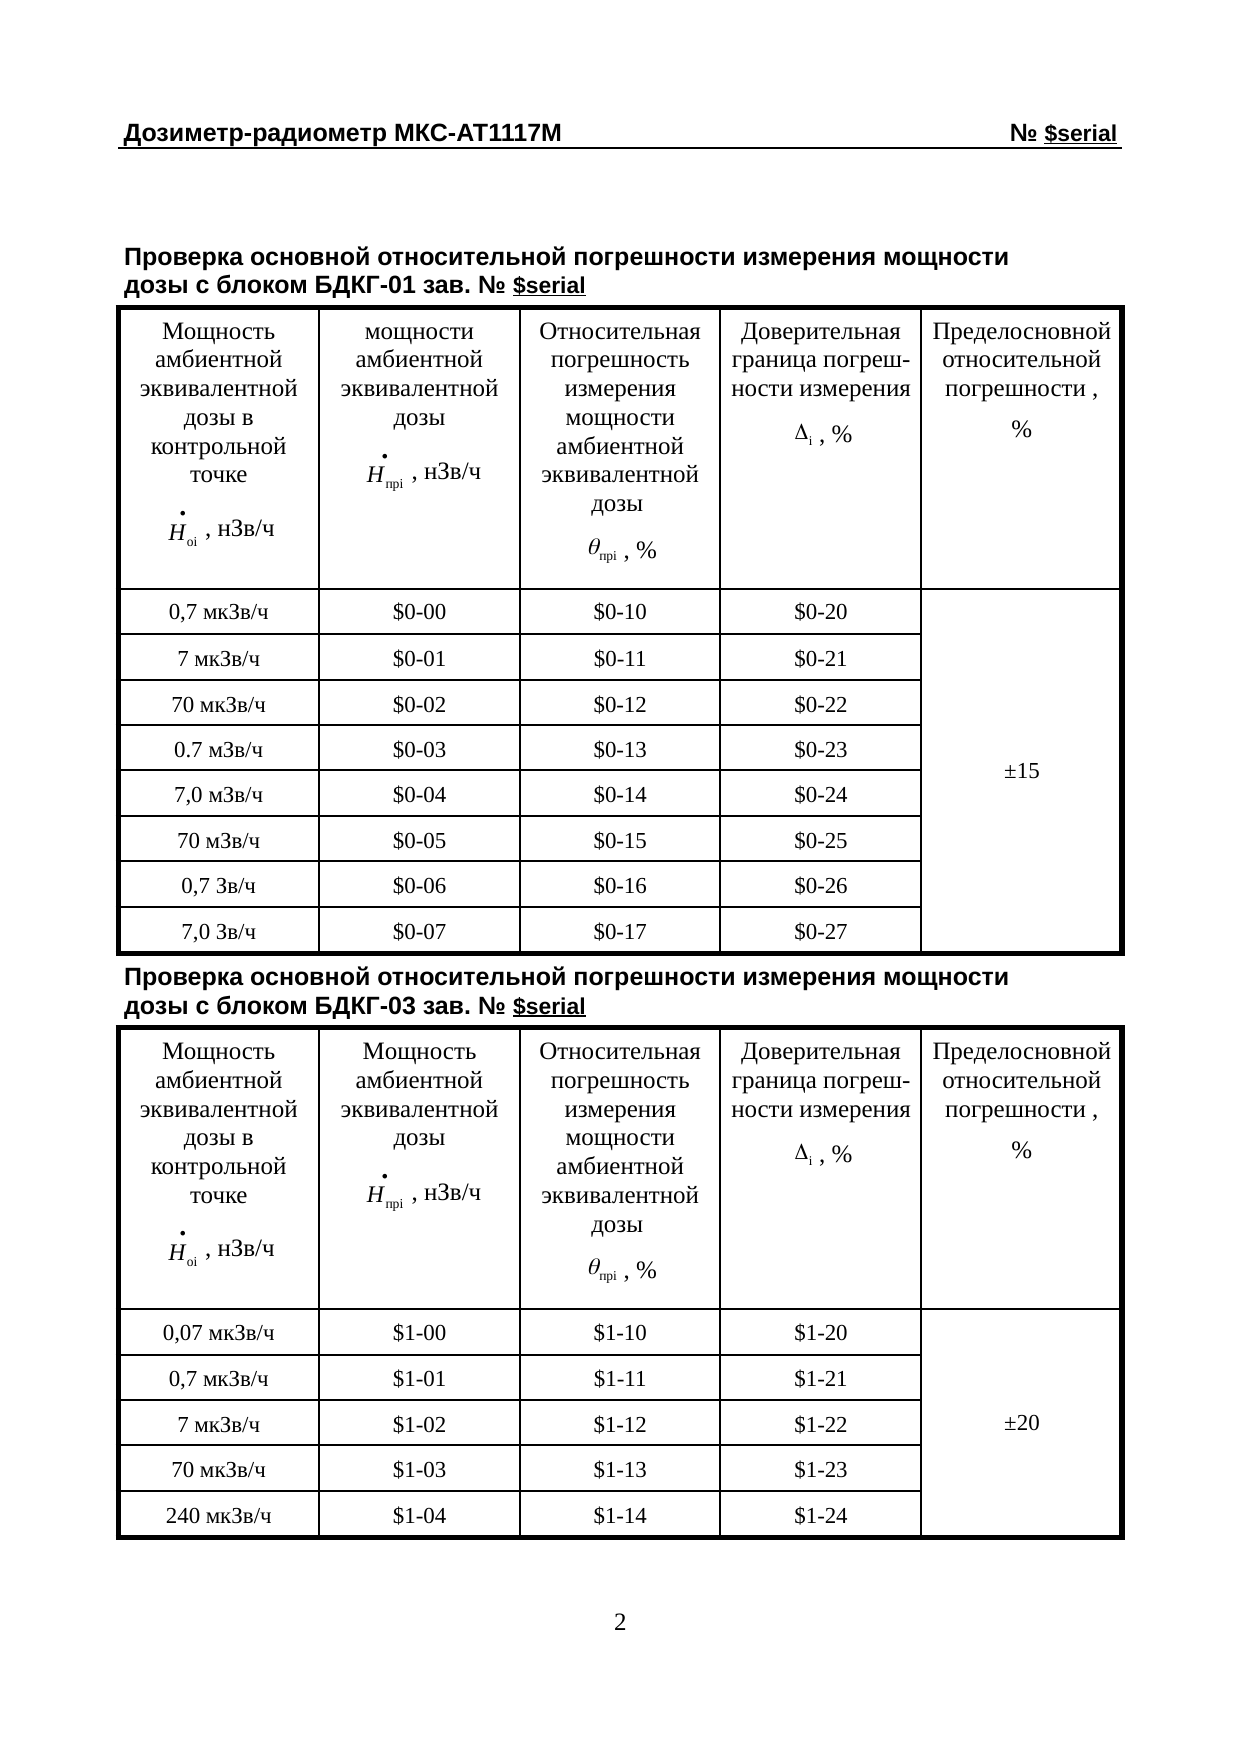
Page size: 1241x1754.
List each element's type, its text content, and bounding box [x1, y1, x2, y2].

table_cell $1-24 [721, 1492, 920, 1535]
table_cell 7 мкЗв/ч [121, 635, 318, 678]
table_cell мощности амбиентной эквивалентной дозы , нЗв/ч [320, 310, 519, 588]
table_cell 0,7 мкЗв/ч [121, 1356, 318, 1399]
table_cell Мощность амбиентной эквивалентной дозы в контрольной точке , нЗв/ч [121, 1030, 318, 1308]
table_cell $0-03 [320, 726, 519, 769]
table_cell $0-20 [721, 590, 920, 633]
table_cell $0-26 [721, 862, 920, 906]
table_cell $1-03 [320, 1446, 519, 1490]
table_cell $1-04 [320, 1492, 519, 1535]
table_cell Мощность амбиентной эквивалентной дозы , нЗв/ч [320, 1030, 519, 1308]
table_cell $0-14 [521, 771, 719, 815]
table_cell $0-15 [521, 817, 719, 860]
table_cell $1-12 [521, 1401, 719, 1444]
table_cell ±15 [922, 590, 1119, 951]
table_cell ±20 [922, 1310, 1119, 1535]
table_cell $0-25 [721, 817, 920, 860]
table_cell Относительная погрешность измерения мощности амбиентной эквивалентной дозы , % [521, 310, 719, 588]
table_cell $0-12 [521, 681, 719, 724]
table_cell $1-00 [320, 1310, 519, 1353]
table_cell 70 мкЗв/ч [121, 1446, 318, 1490]
table_cell Пределосновной относительной погрешности , % [922, 1030, 1119, 1308]
table_cell $1-20 [721, 1310, 920, 1353]
table_cell $0-17 [521, 908, 719, 951]
table_cell 240 мкЗв/ч [121, 1492, 318, 1535]
table_cell $0-00 [320, 590, 519, 633]
table_cell $0-13 [521, 726, 719, 769]
table_cell $0-24 [721, 771, 920, 815]
table_cell $0-27 [721, 908, 920, 951]
table_header Проверка основной относительной погрешности измерения мощности дозы с блоком БДКГ-01 зав. № $serial [118, 179, 1122, 305]
table_cell 0.7 мЗв/ч [121, 726, 318, 769]
table_cell 0,7 мкЗв/ч [121, 590, 318, 633]
table_cell Относительная погрешность измерения мощности амбиентной эквивалентной дозы , % [521, 1030, 719, 1308]
table_cell $0-06 [320, 862, 519, 906]
table_cell $1-02 [320, 1401, 519, 1444]
table_cell $1-22 [721, 1401, 920, 1444]
table_cell 0,07 мкЗв/ч [121, 1310, 318, 1353]
table_cell Доверительная граница погреш-ности измерения , % [721, 310, 920, 588]
table_cell 70 мЗв/ч [121, 817, 318, 860]
table_cell 0,7 Зв/ч [121, 862, 318, 906]
table_cell $0-22 [721, 681, 920, 724]
table_cell Мощность амбиентной эквивалентной дозы в контрольной точке , нЗв/ч [121, 310, 318, 588]
table_cell $0-05 [320, 817, 519, 860]
table_cell $0-07 [320, 908, 519, 951]
table_cell $1-13 [521, 1446, 719, 1490]
table_cell $0-02 [320, 681, 519, 724]
table_cell $0-01 [320, 635, 519, 678]
table_cell 70 мкЗв/ч [121, 681, 318, 724]
table_cell $0-21 [721, 635, 920, 678]
table_cell 7,0 мЗв/ч [121, 771, 318, 815]
table_cell $1-14 [521, 1492, 719, 1535]
table_cell $0-11 [521, 635, 719, 678]
table_cell 7 мкЗв/ч [121, 1401, 318, 1444]
table_cell $0-16 [521, 862, 719, 906]
table_header Проверка основной относительной погрешности измерения мощности дозы с блоком БДКГ-03 зав. № $serial [118, 956, 1122, 1025]
table_cell $0-10 [521, 590, 719, 633]
table_cell Доверительная граница погреш-ности измерения , % [721, 1030, 920, 1308]
table_cell $1-10 [521, 1310, 719, 1353]
table_cell 7,0 Зв/ч [121, 908, 318, 951]
table_cell $1-01 [320, 1356, 519, 1399]
table_cell $0-04 [320, 771, 519, 815]
table_cell $1-21 [721, 1356, 920, 1399]
table_cell $0-23 [721, 726, 920, 769]
table_cell Пределосновной относительной погрешности , % [922, 310, 1119, 588]
table_cell $1-11 [521, 1356, 719, 1399]
table_cell $1-23 [721, 1446, 920, 1490]
